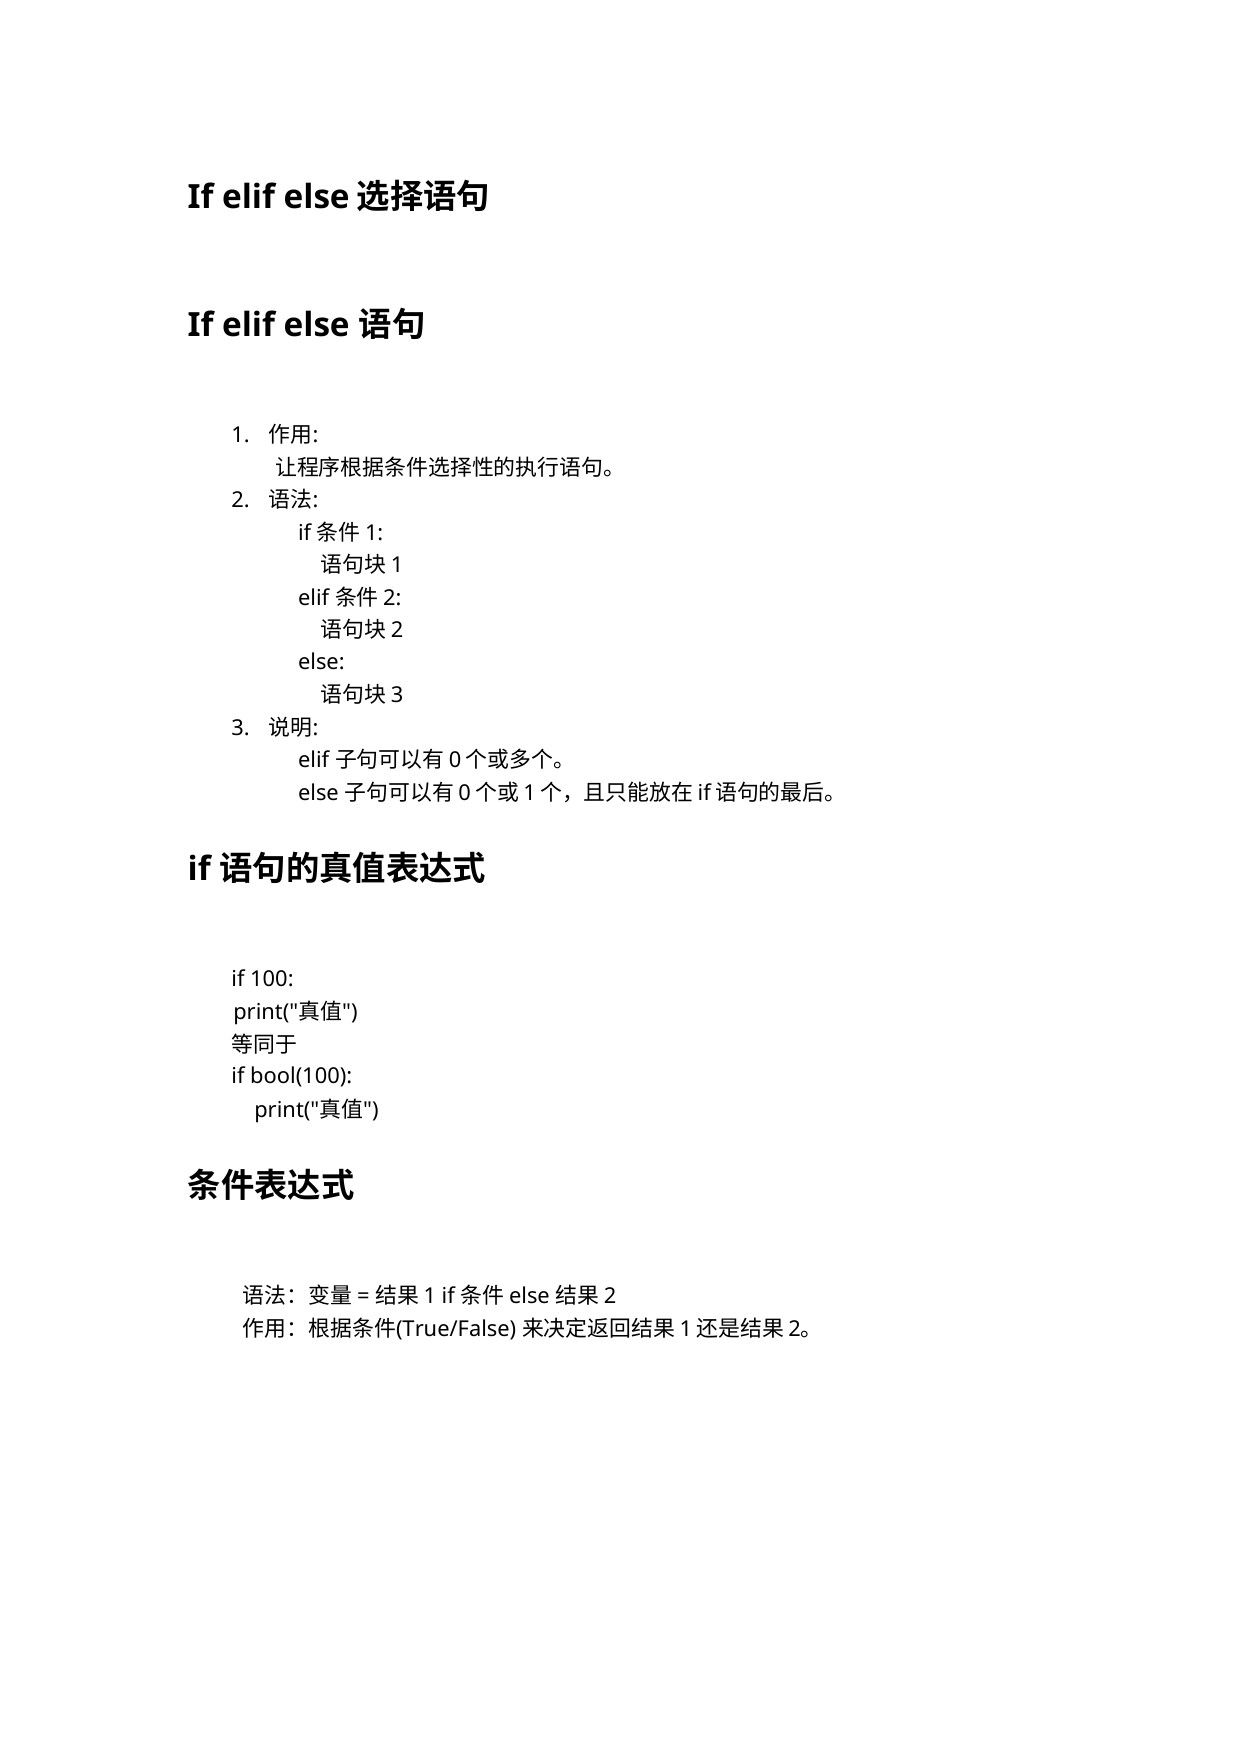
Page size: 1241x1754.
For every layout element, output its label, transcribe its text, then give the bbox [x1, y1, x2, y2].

text 作用：根据条件(True/False) 来决定返回结果1还是结果2。 [187, 1311, 1053, 1343]
text elif 子句可以有0个或多个。 [231, 742, 1053, 774]
text print("真值") [187, 1091, 1053, 1124]
list 语法: [231, 482, 1053, 514]
subtitle If elif else 语句 [187, 289, 1053, 354]
subtitle 条件表达式 [187, 1151, 1053, 1216]
text 让程序根据条件选择性的执行语句。 [187, 449, 1053, 482]
text if 条件1: [231, 514, 1053, 547]
text 语法：变量 = 结果1 if 条件 else 结果2 [187, 1278, 1053, 1311]
text if bool(100): [187, 1059, 1053, 1091]
subtitle if 语句的真值表达式 [187, 834, 1053, 899]
text 语句块2 [231, 612, 1053, 644]
text elif 条件2: [231, 579, 1053, 612]
text else: [231, 644, 1053, 677]
text print("真值") [187, 994, 1053, 1026]
text if 100: [187, 961, 1053, 994]
list 说明: [231, 709, 1053, 742]
list 作用: [231, 417, 1053, 449]
text 语句块1 [231, 547, 1053, 579]
text 语句块3 [231, 677, 1053, 709]
subtitle If elif else选择语句 [187, 162, 1053, 227]
text 等同于 [187, 1026, 1053, 1059]
text else 子句可以有0个或1个，且只能放在if语句的最后。 [231, 774, 1053, 807]
